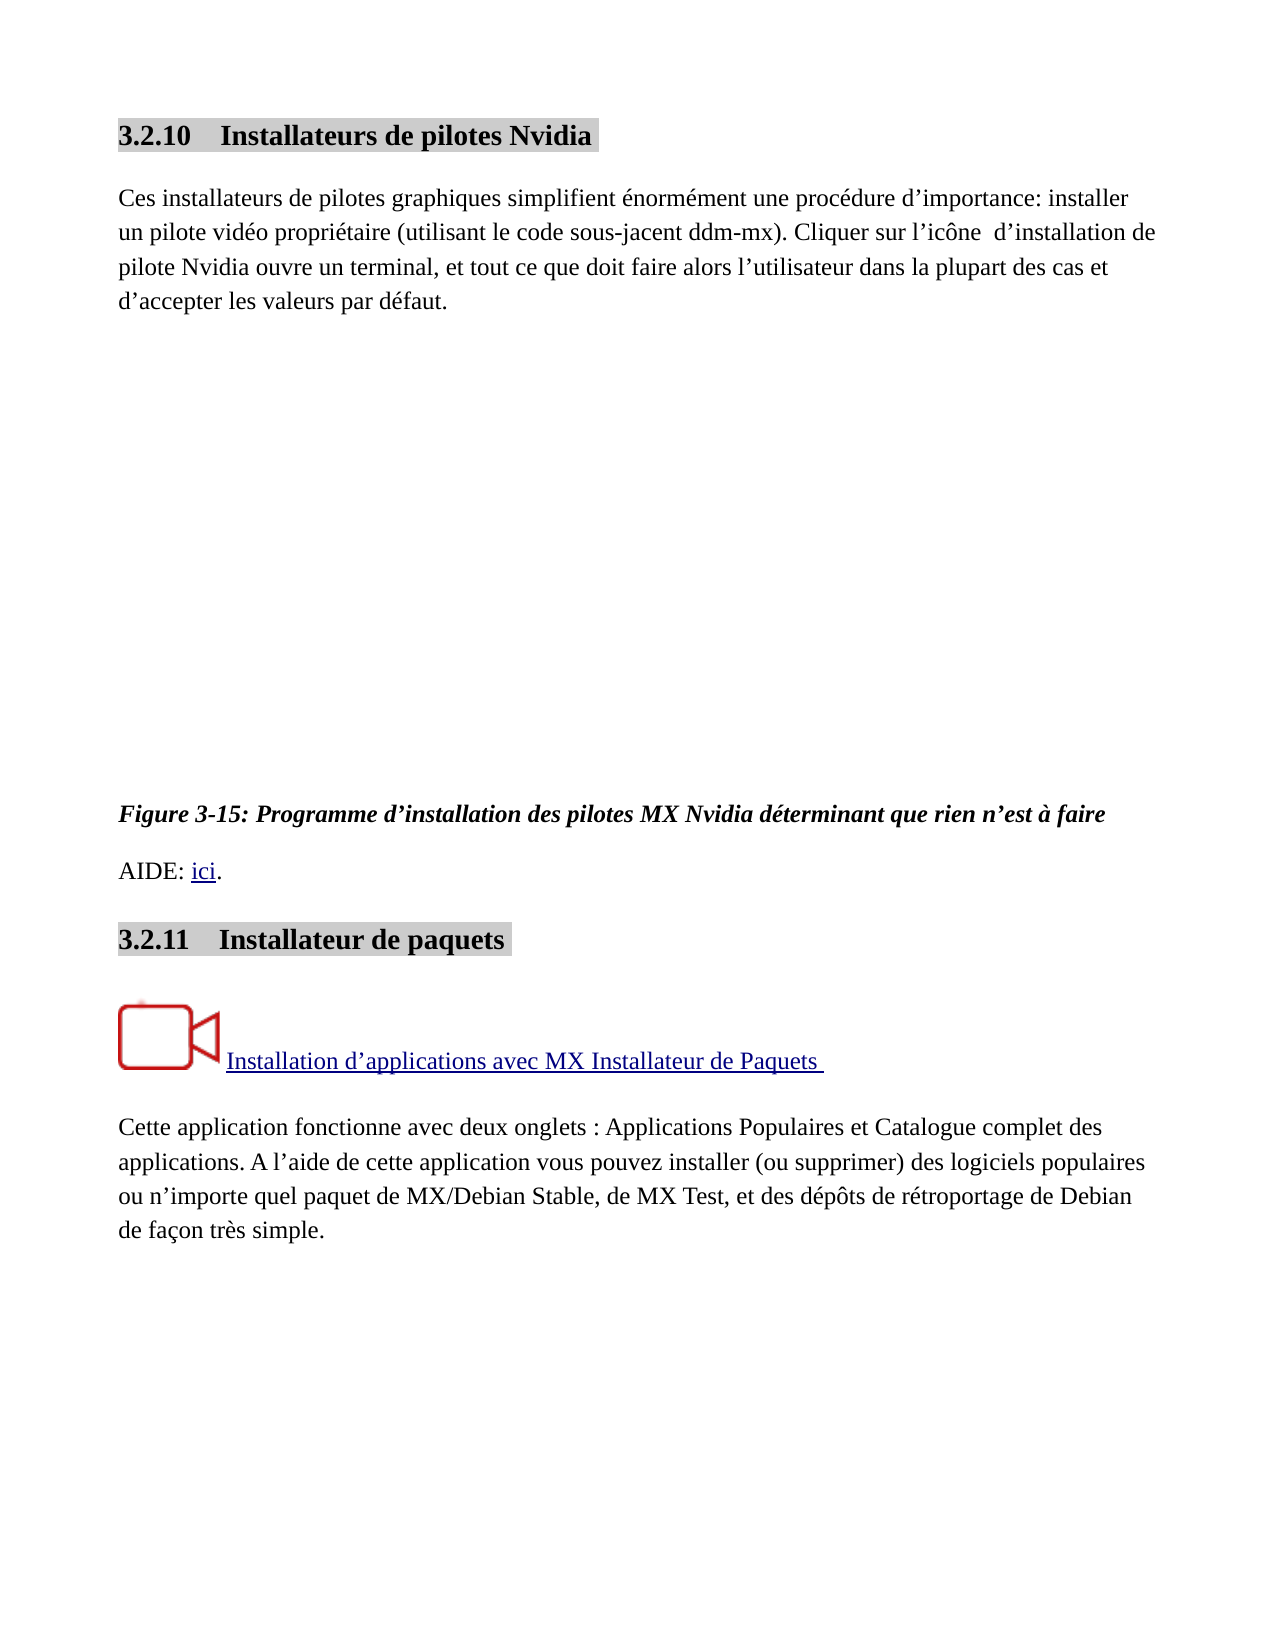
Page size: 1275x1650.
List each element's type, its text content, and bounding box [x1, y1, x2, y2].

text AIDE: ici. [118, 856, 1157, 885]
text Installation d’applications avec MX Installateur de Paquets [118, 987, 1157, 1075]
text Ces installateurs de pilotes graphiques simplifient énormément une procédure d’importance: installer un pilote vidéo propriétaire (utilisant le code sous-jacent ddm-mx). Cliquer sur l’icône d’installation de pilote Nvidia ouvre un terminal, et tout ce que doit faire alors l’utilisateur dans la plupart des cas et d’accepter les valeurs par défaut. [118, 183, 1157, 315]
subtitle 3.2.10 Installateurs de pilotes Nvidia [599, 118, 1157, 152]
text Figure 3-15: Programme d’installation des pilotes MX Nvidia déterminant que rien n’est à faire [118, 799, 1157, 828]
picture [118, 987, 220, 1070]
subtitle 3.2.11 Installateur de paquets [512, 922, 1157, 956]
text Cette application fonctionne avec deux onglets : Applications Populaires et Catalogue complet des applications. A l’aide de cette application vous pouvez installer (ou supprimer) des logiciels populaires ou n’importe quel paquet de MX/Debian Stable, de MX Test, et des dépôts de rétroportage de Debian de façon très simple. [118, 1112, 1157, 1244]
